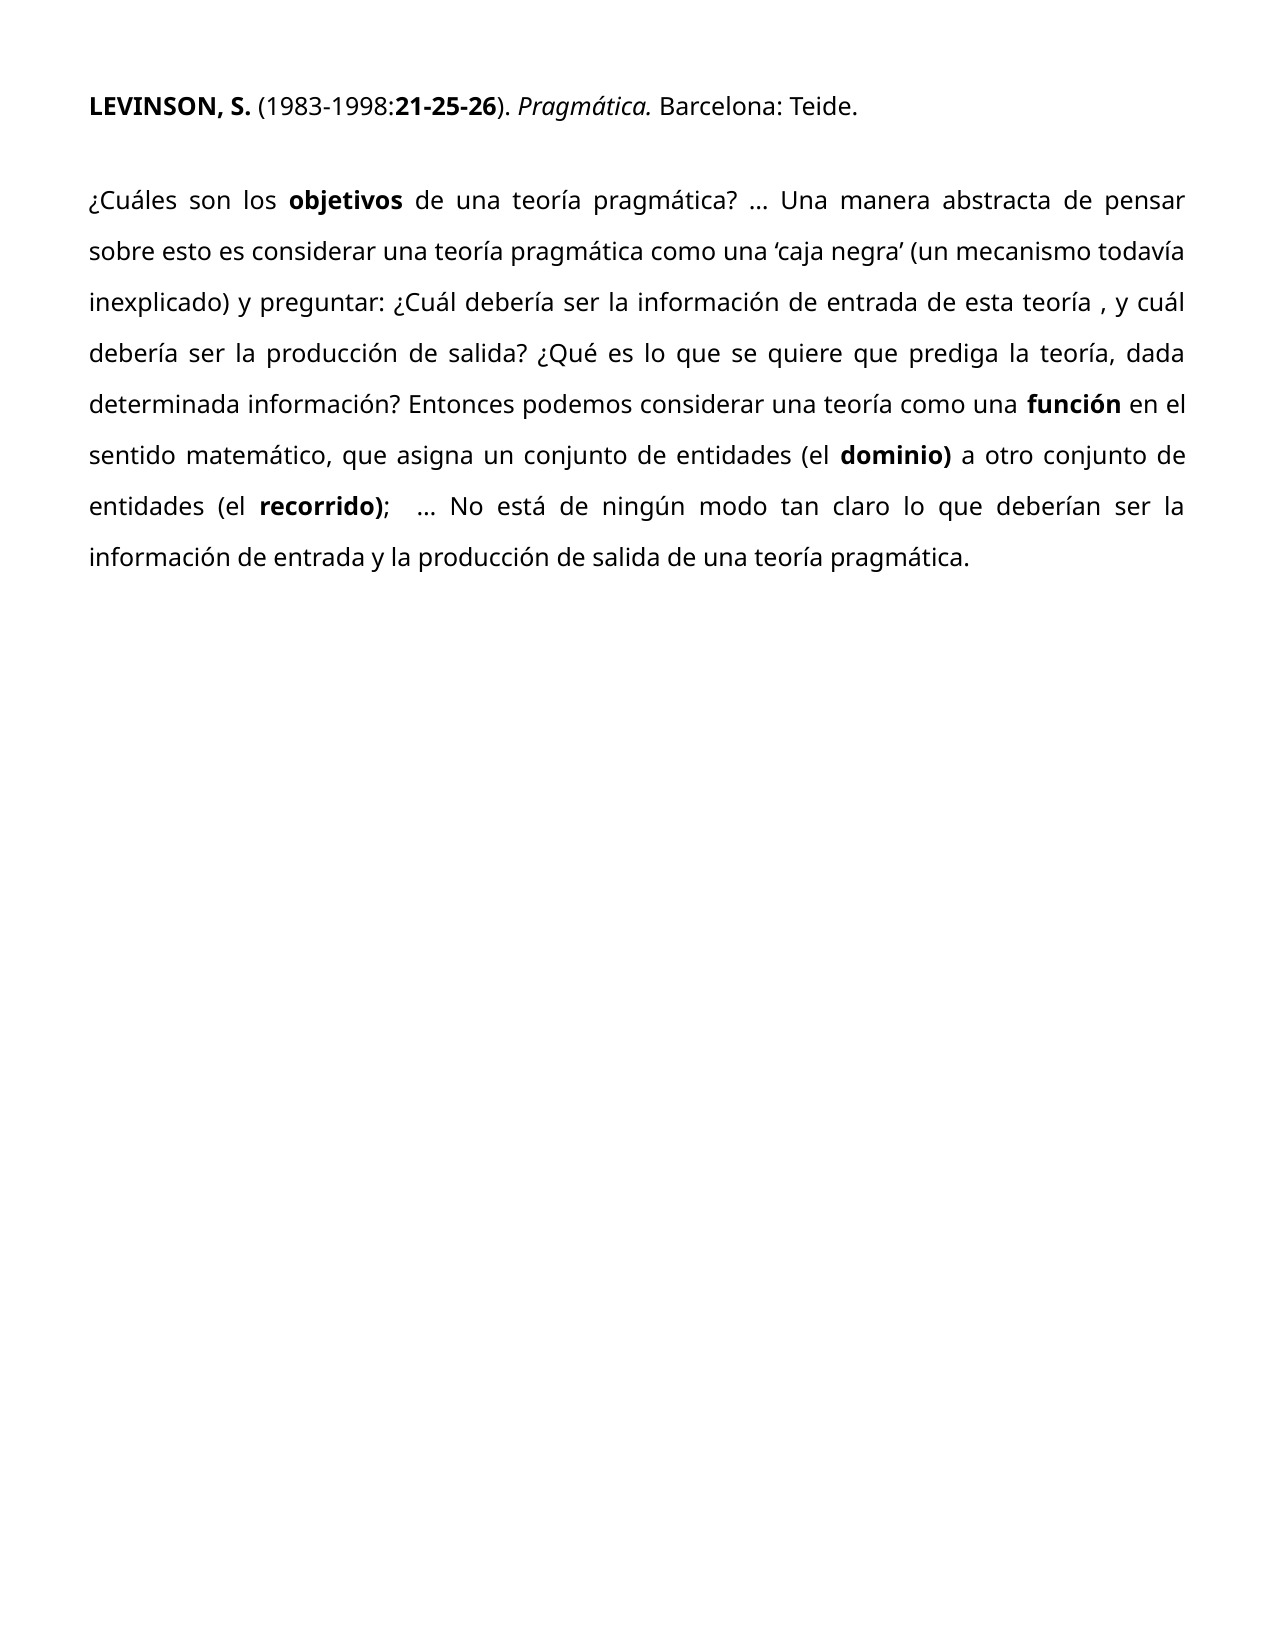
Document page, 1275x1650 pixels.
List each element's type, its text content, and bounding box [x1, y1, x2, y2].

text LEVINSON, S. (1983-1998:21-25-26). Pragmática. Barcelona: Teide. [88, 88, 1186, 123]
text ¿Cuáles son los objetivos de una teoría pragmática? … Una manera abstracta de pensar sobre esto es considerar una teoría pragmática como una ‘caja negra’ (un mecanismo todavía inexplicado) y preguntar: ¿Cuál debería ser la información de entrada de esta teoría , y cuál debería ser la producción de salida? ¿Qué es lo que se quiere que prediga la teoría, dada determinada información? Entonces podemos considerar una teoría como una función en el sentido matemático, que asigna un conjunto de entidades (el dominio) a otro conjunto de entidades (el recorrido); … No está de ningún modo tan claro lo que deberían ser la información de entrada y la producción de salida de una teoría pragmática. [88, 183, 1186, 574]
